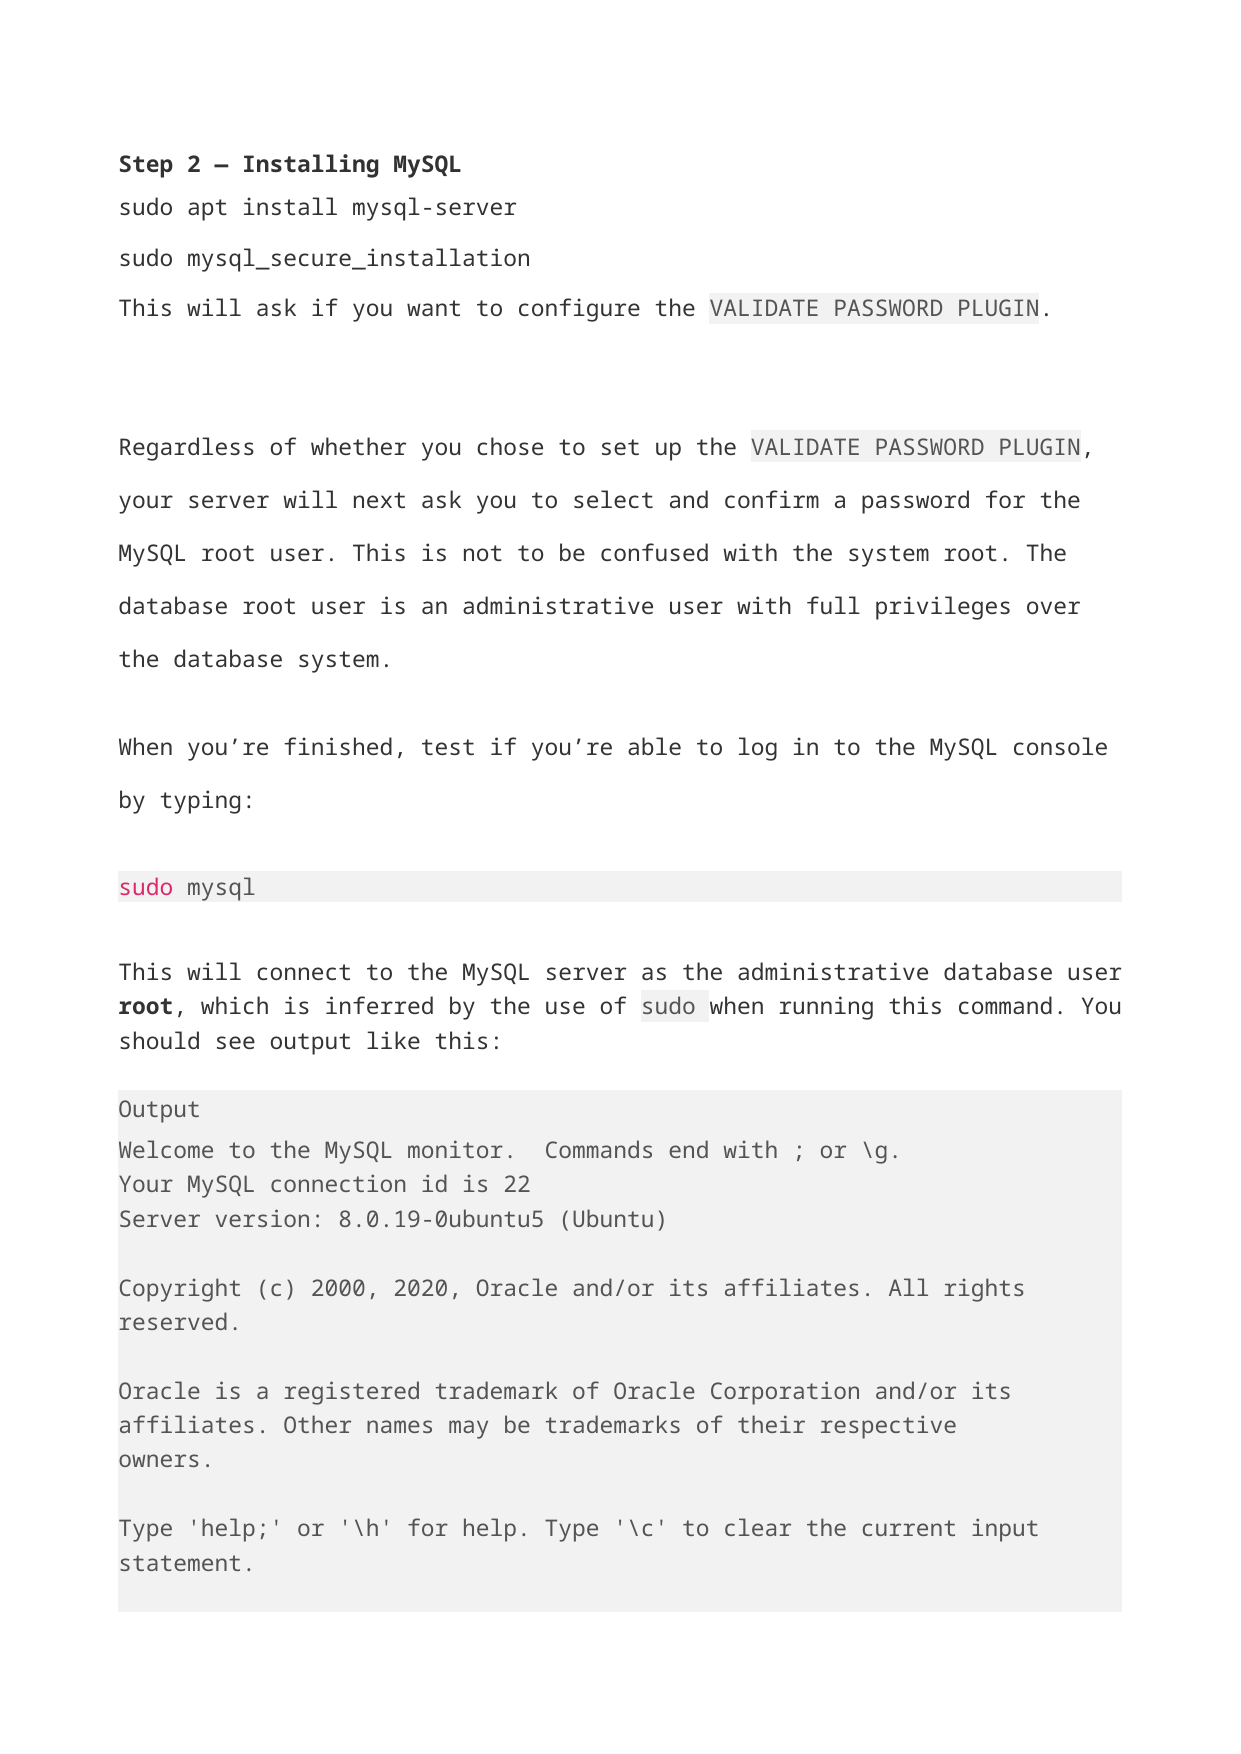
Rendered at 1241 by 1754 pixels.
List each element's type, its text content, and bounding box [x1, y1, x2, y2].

text When you’re finished, test if you’re able to log in to the MySQL console by typing: [118, 730, 1122, 815]
text sudo mysql_secure_installation [118, 242, 1122, 273]
text affiliates. Other names may be trademarks of their respective [118, 1406, 1122, 1440]
text Output [118, 1090, 1122, 1125]
text Server version: 8.0.19-0ubuntu5 (Ubuntu) [118, 1200, 1122, 1234]
text Regardless of whether you chose to set up the VALIDATE PASSWORD PLUGIN, your server will next ask you to select and confirm a password for the MySQL root user. This is not to be confused with the system root. The database root user is an administrative user with full privileges over the database system. [118, 430, 1122, 674]
text This will connect to the MySQL server as the administrative database user root, which is inferred by the use of sudo when running this command. You should see output like this: [118, 953, 1122, 1056]
text Oracle is a registered trademark of Oracle Corporation and/or its [118, 1372, 1122, 1406]
text Welcome to the MySQL monitor. Commands end with ; or \g. [118, 1131, 1122, 1165]
subtitle Step 2 — Installing MySQL [118, 148, 1122, 179]
text Copyright (c) 2000, 2020, Oracle and/or its affiliates. All rights reserved. [118, 1268, 1122, 1337]
text This will ask if you want to configure the VALIDATE PASSWORD PLUGIN. [118, 292, 1122, 324]
text Type 'help;' or '\h' for help. Type '\c' to clear the current input statement. [118, 1509, 1122, 1578]
text owners. [118, 1440, 1122, 1475]
text Your MySQL connection id is 22 [118, 1165, 1122, 1200]
text sudo apt install mysql-server [118, 191, 1122, 223]
text sudo mysql [118, 871, 1122, 902]
